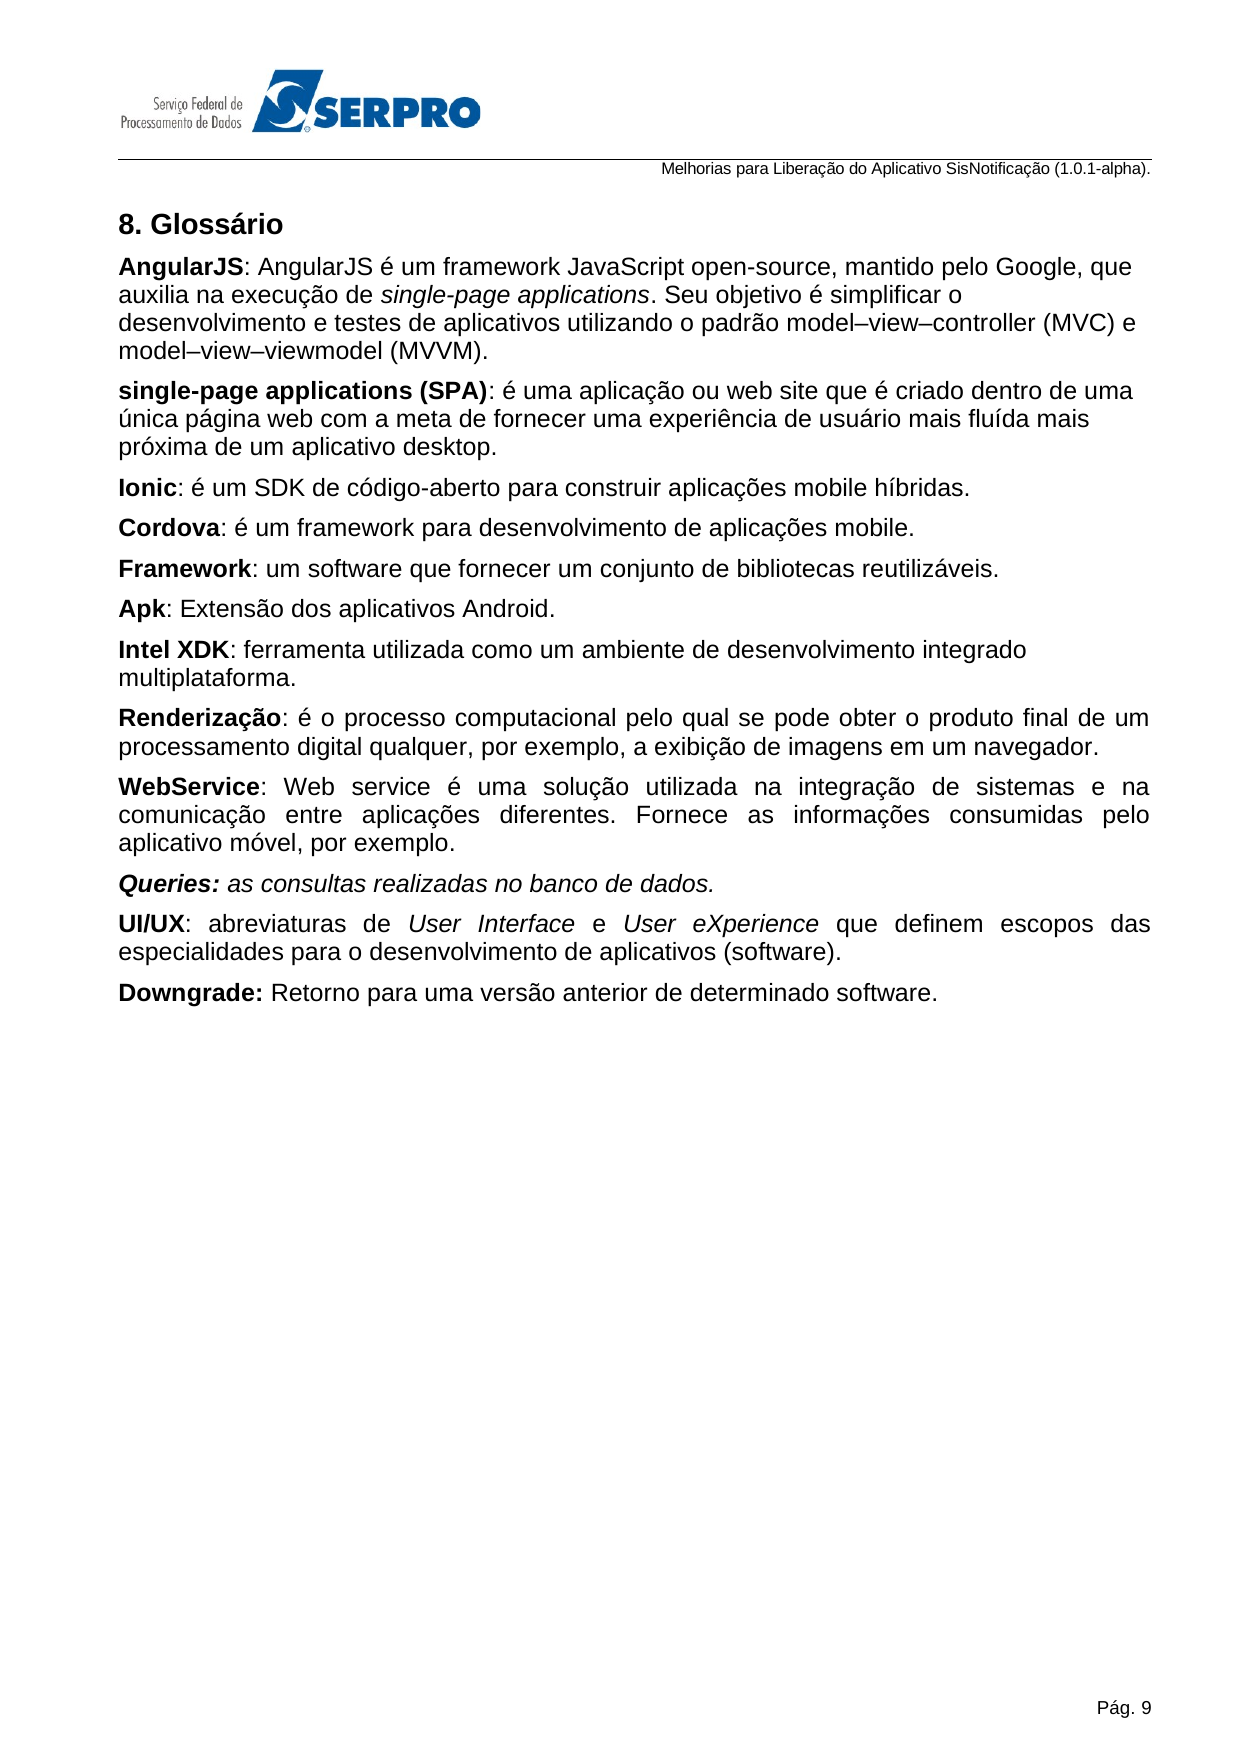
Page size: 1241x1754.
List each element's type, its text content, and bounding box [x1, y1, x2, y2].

text Renderização: é o processo computacional pelo qual se pode obter o produto final de um processamento digital qualquer, por exemplo, a exibição de imagens em um navegador. [118, 704, 1152, 760]
text Framework: um software que fornecer um conjunto de bibliotecas reutilizáveis. [118, 555, 1152, 583]
text Queries: as consultas realizadas no banco de dados. [118, 869, 1152, 897]
text UI/UX: abreviaturas de User Interface e User eXperience que definem escopos das especialidades para o desenvolvimento de aplicativos (software). [118, 910, 1152, 966]
picture [121, 68, 481, 133]
text Intel XDK: ferramenta utilizada como um ambiente de desenvolvimento integrado multiplataforma. [118, 636, 1152, 692]
text Downgrade: Retorno para uma versão anterior de determinado software. [118, 978, 1152, 1007]
subtitle Glossário [118, 208, 1152, 241]
text single-page applications (SPA): é uma aplicação ou web site que é criado dentro de uma única página web com a meta de fornecer uma experiência de usuário mais fluída mais próxima de um aplicativo desktop. [118, 377, 1152, 461]
text WebService: Web service é uma solução utilizada na integração de sistemas e na comunicação entre aplicações diferentes. Fornece as informações consumidas pelo aplicativo móvel, por exemplo. [118, 773, 1152, 857]
text Cordova: é um framework para desenvolvimento de aplicações mobile. [118, 514, 1152, 542]
text AngularJS: AngularJS é um framework JavaScript open-source, mantido pelo Google, que auxilia na execução de single-page applications. Seu objetivo é simplificar o desenvolvimento e testes de aplicativos utilizando o padrão model–view–controller (MVC) e model–view–viewmodel (MVVM). [118, 253, 1152, 365]
text Ionic: é um SDK de código-aberto para construir aplicações mobile híbridas. [118, 474, 1152, 502]
text Apk: Extensão dos aplicativos Android. [118, 595, 1152, 623]
